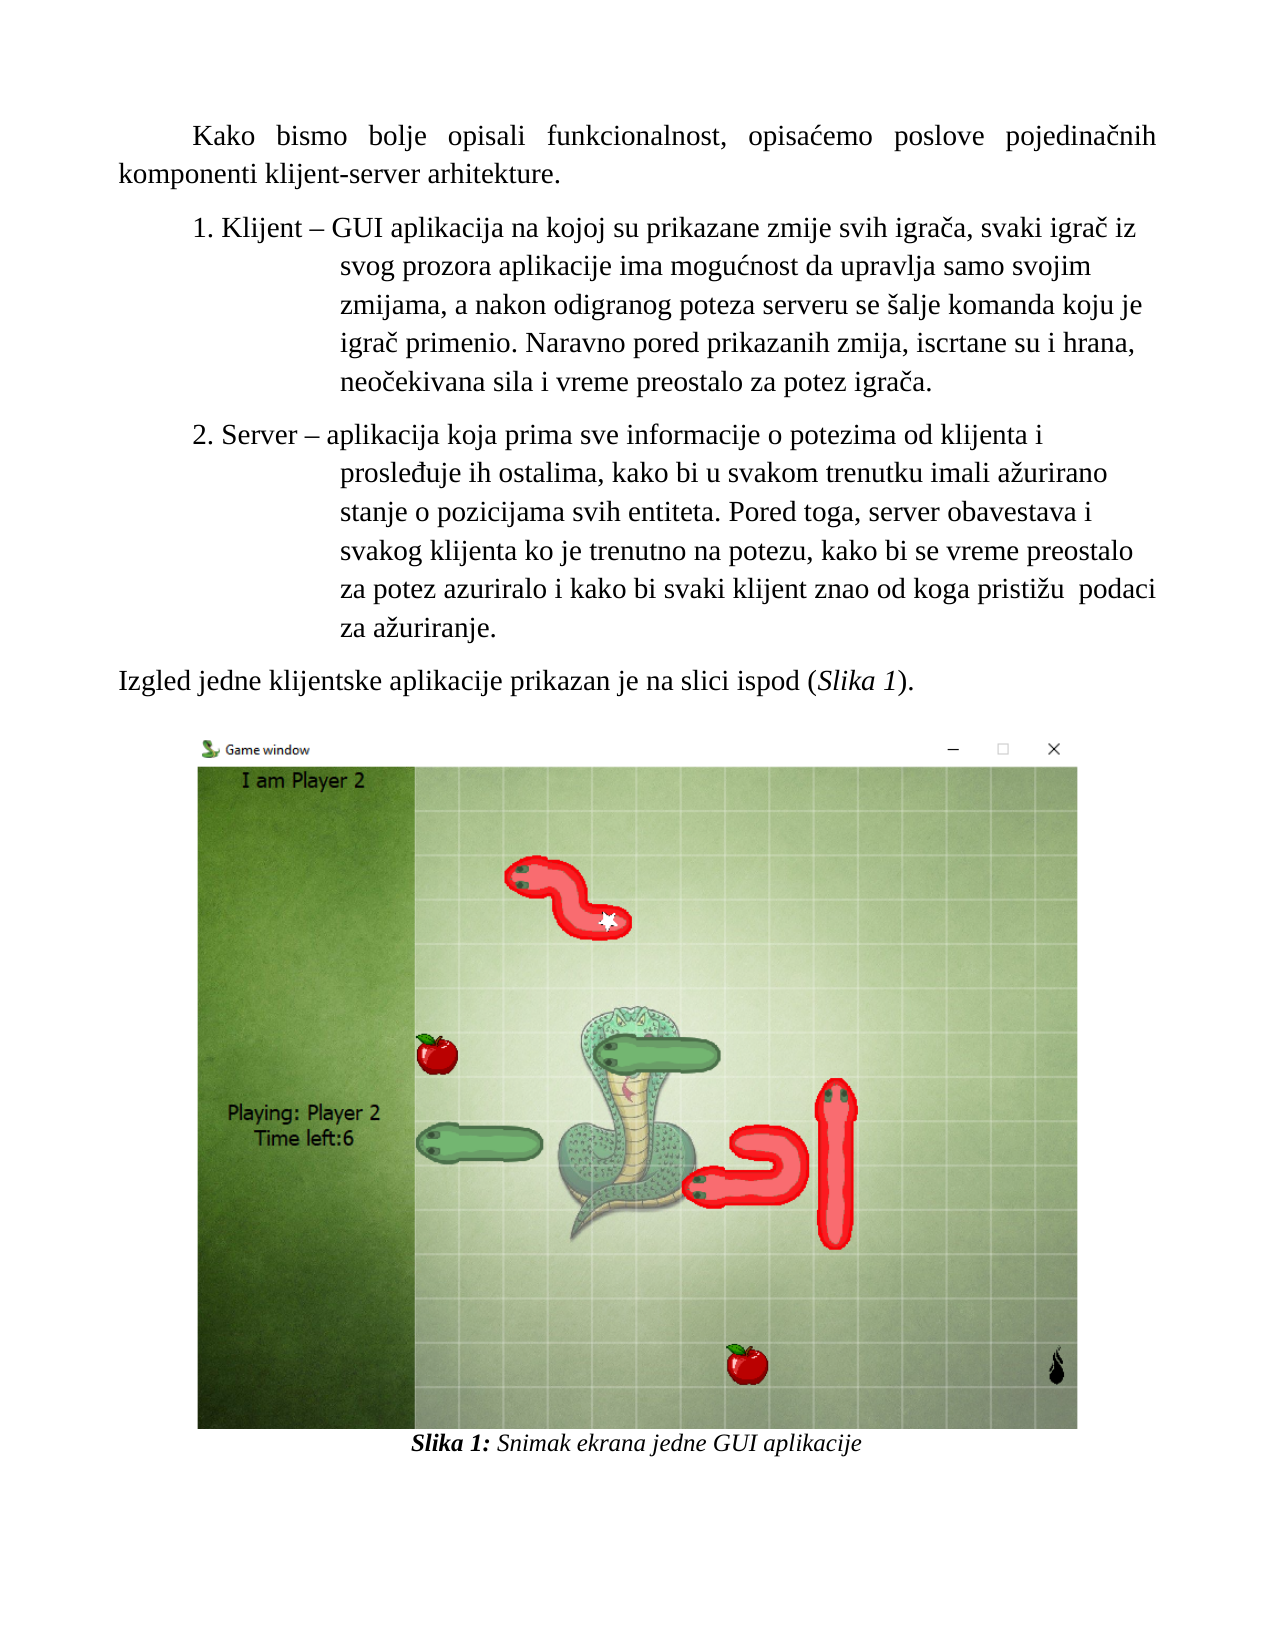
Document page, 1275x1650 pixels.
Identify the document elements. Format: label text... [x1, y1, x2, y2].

text Slika 1: Snimak ekrana jedne GUI aplikacije [198, 1429, 1077, 1457]
text 2. Server – aplikacija koja prima sve informacije o potezima od klijenta i prosleđuje ih ostalima, kako bi u svakom trenutku imali ažurirano stanje o pozicijama svih entiteta. Pored toga, server obavestava i svakog klijenta ko je trenutno na potezu, kako bi se vreme preostalo za potez azuriralo i kako bi svaki klijent znao od koga pristižu podaci za ažuriranje. [118, 417, 1157, 643]
text 1. Klijent – GUI aplikacija na kojoj su prikazane zmije svih igrača, svaki igrač iz svog prozora aplikacije ima mogućnost da upravlja samo svojim zmijama, a nakon odigranog poteza serveru se šalje komanda koju je igrač primenio. Naravno pored prikazanih zmija, iscrtane su i hrana, neočekivana sila i vreme preostalo za potez igrača. [118, 210, 1157, 397]
text Kako bismo bolje opisali funkcionalnost, opisaćemo poslove pojedinačnih komponenti klijent-server arhitekture. [118, 118, 1157, 190]
picture [197, 736, 1078, 1429]
text Izgled jedne klijentske aplikacije prikazan je na slici ispod (Slika 1). [118, 663, 1157, 696]
